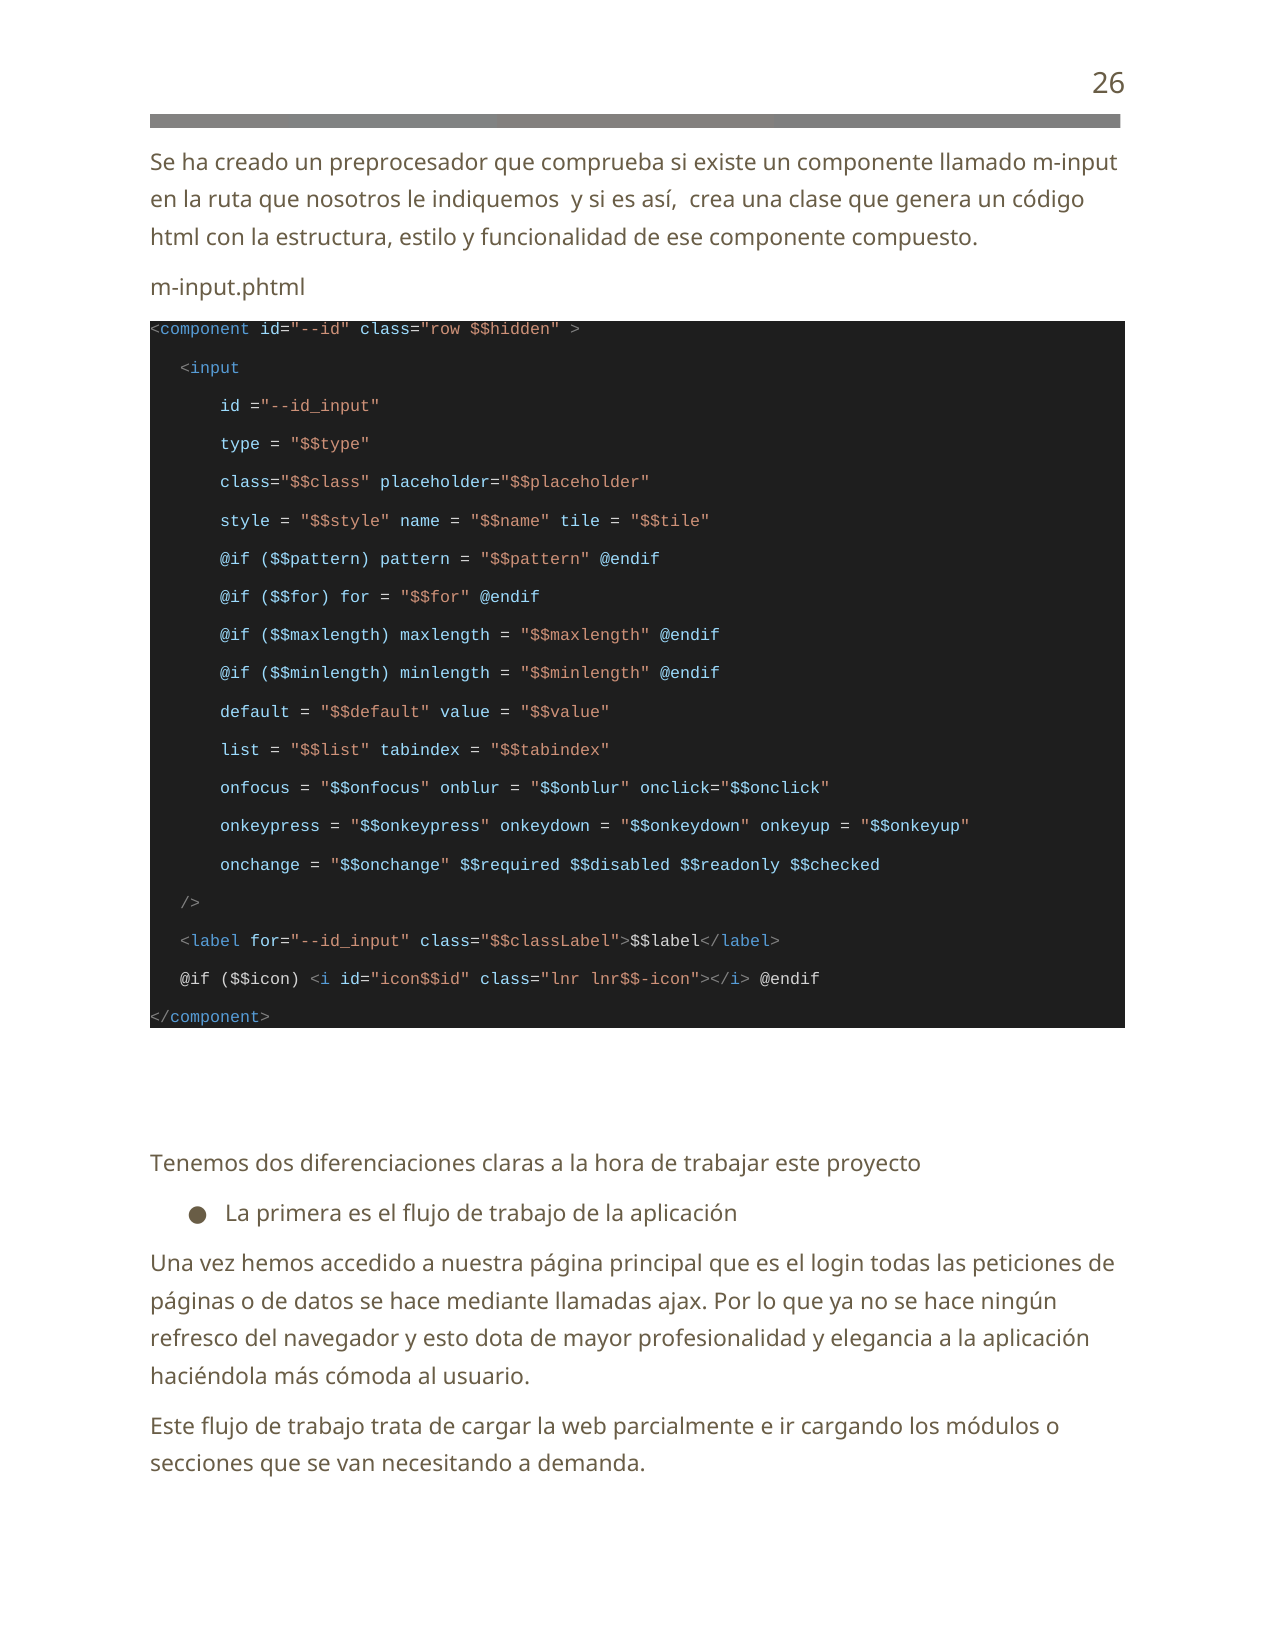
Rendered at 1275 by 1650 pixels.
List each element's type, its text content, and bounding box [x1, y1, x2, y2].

text onkeypress = "$$onkeypress" onkeydown = "$$onkeydown" onkeyup = "$$onkeyup" [150, 818, 1125, 837]
text @if ($$maxlength) maxlength = "$$maxlength" @endif [150, 627, 1125, 646]
text <label for="--id_input" class="$$classLabel">$$label</label> [150, 933, 1125, 951]
text Este flujo de trabajo trata de cargar la web parcialmente e ir cargando los módulos o secciones que se van necesitando a demanda. [150, 1410, 1125, 1478]
text <component id="--id" class="row $$hidden" > [150, 321, 1125, 340]
text Una vez hemos accedido a nuestra página principal que es el login todas las peticiones de páginas o de datos se hace mediante llamadas ajax. Por lo que ya no se hace ningún refresco del navegador y esto dota de mayor profesionalidad y elegancia a la aplicación haciéndola más cómoda al usuario. [150, 1247, 1125, 1391]
text default = "$$default" value = "$$value" [150, 703, 1125, 722]
text onchange = "$$onchange" $$required $$disabled $$readonly $$checked [150, 856, 1125, 875]
text style = "$$style" name = "$$name" tile = "$$tile" [150, 512, 1125, 531]
text @if ($$for) for = "$$for" @endif [150, 588, 1125, 607]
text onfocus = "$$onfocus" onblur = "$$onblur" onclick="$$onclick" [150, 780, 1125, 798]
list La primera es el flujo de trabajo de la aplicación [187, 1197, 1125, 1228]
text list = "$$list" tabindex = "$$tabindex" [150, 741, 1125, 760]
text <input [150, 359, 1125, 378]
picture [150, 114, 1121, 128]
text @if ($$pattern) pattern = "$$pattern" @endif [150, 550, 1125, 569]
text </component> [150, 1009, 1125, 1028]
text /> [150, 894, 1125, 913]
text @if ($$minlength) minlength = "$$minlength" @endif [150, 665, 1125, 684]
text Tenemos dos diferenciaciones claras a la hora de trabajar este proyecto [150, 1147, 1125, 1178]
text class="$$class" placeholder="$$placeholder" [150, 474, 1125, 493]
text @if ($$icon) <i id="icon$$id" class="lnr lnr$$-icon"></i> @endif [150, 971, 1125, 990]
text Se ha creado un preprocesador que comprueba si existe un componente llamado m-input en la ruta que nosotros le indiquemos y si es así, crea una clase que genera un código html con la estructura, estilo y funcionalidad de ese componente compuesto. [150, 146, 1125, 252]
text m-input.phtml [150, 271, 1125, 302]
text type = "$$type" [150, 436, 1125, 454]
text id ="--id_input" [150, 397, 1125, 416]
